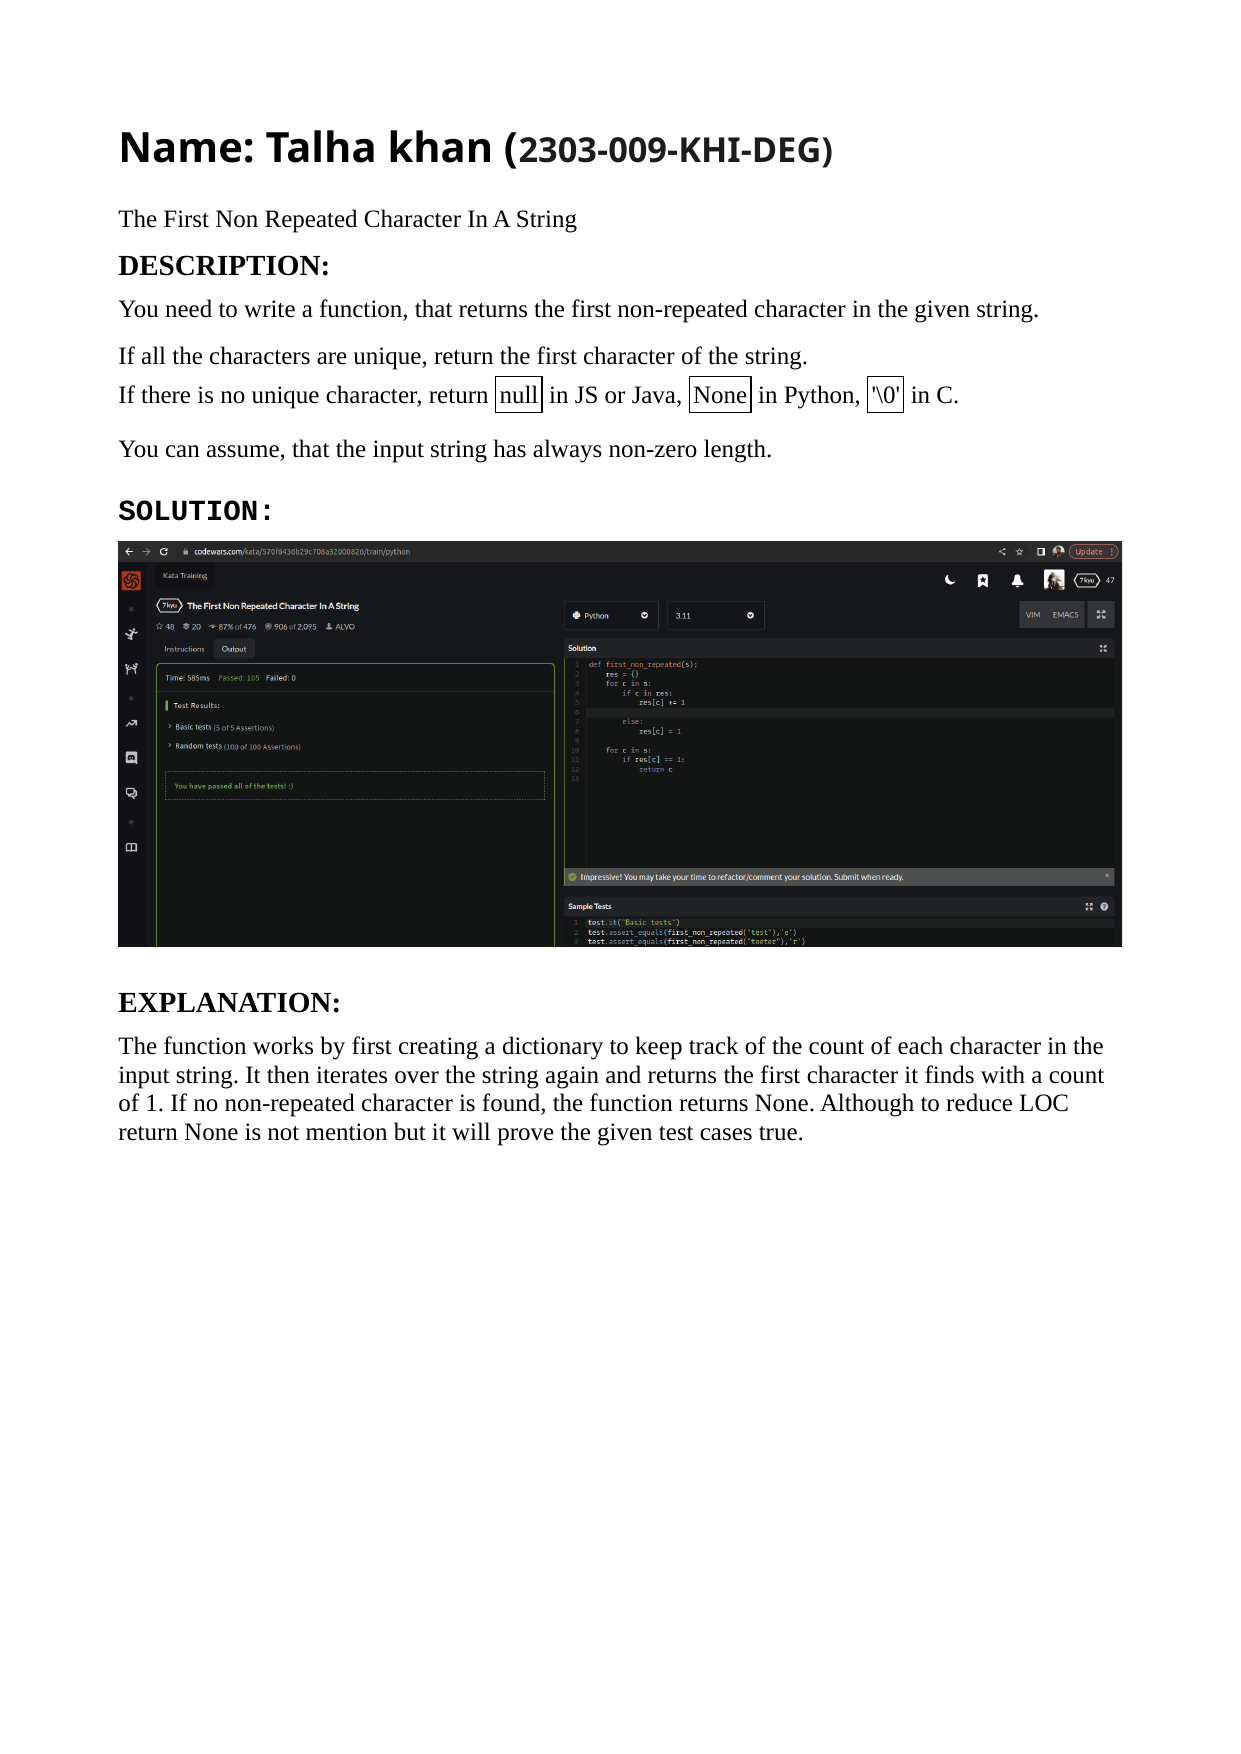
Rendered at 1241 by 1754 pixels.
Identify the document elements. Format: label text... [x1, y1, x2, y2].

text You can assume, that the input string has always non-zero length. [118, 434, 1122, 462]
subtitle SOLUTION: [118, 496, 1122, 529]
text The function works by first creating a dictionary to keep track of the count of each character in the input string. It then iterates over the string again and returns the first character it finds with a count of 1. If no non-repeated character is found, the function returns None. Although to reduce LOC return None is not mention but it will prove the given test cases true. [118, 1031, 1122, 1146]
text If all the characters are unique, return the first character of the string. If there is no unique character, return null in JS or Java, None in Python, '\0' in C. [118, 341, 1122, 413]
text You need to write a function, that returns the first non-repeated character in the given string. [118, 294, 1122, 322]
picture [118, 541, 1123, 947]
subtitle DESCRIPTION: [118, 248, 1122, 281]
text The First Non Repeated Character In A String [118, 204, 1122, 233]
subtitle EXPLANATION: [118, 985, 1122, 1018]
